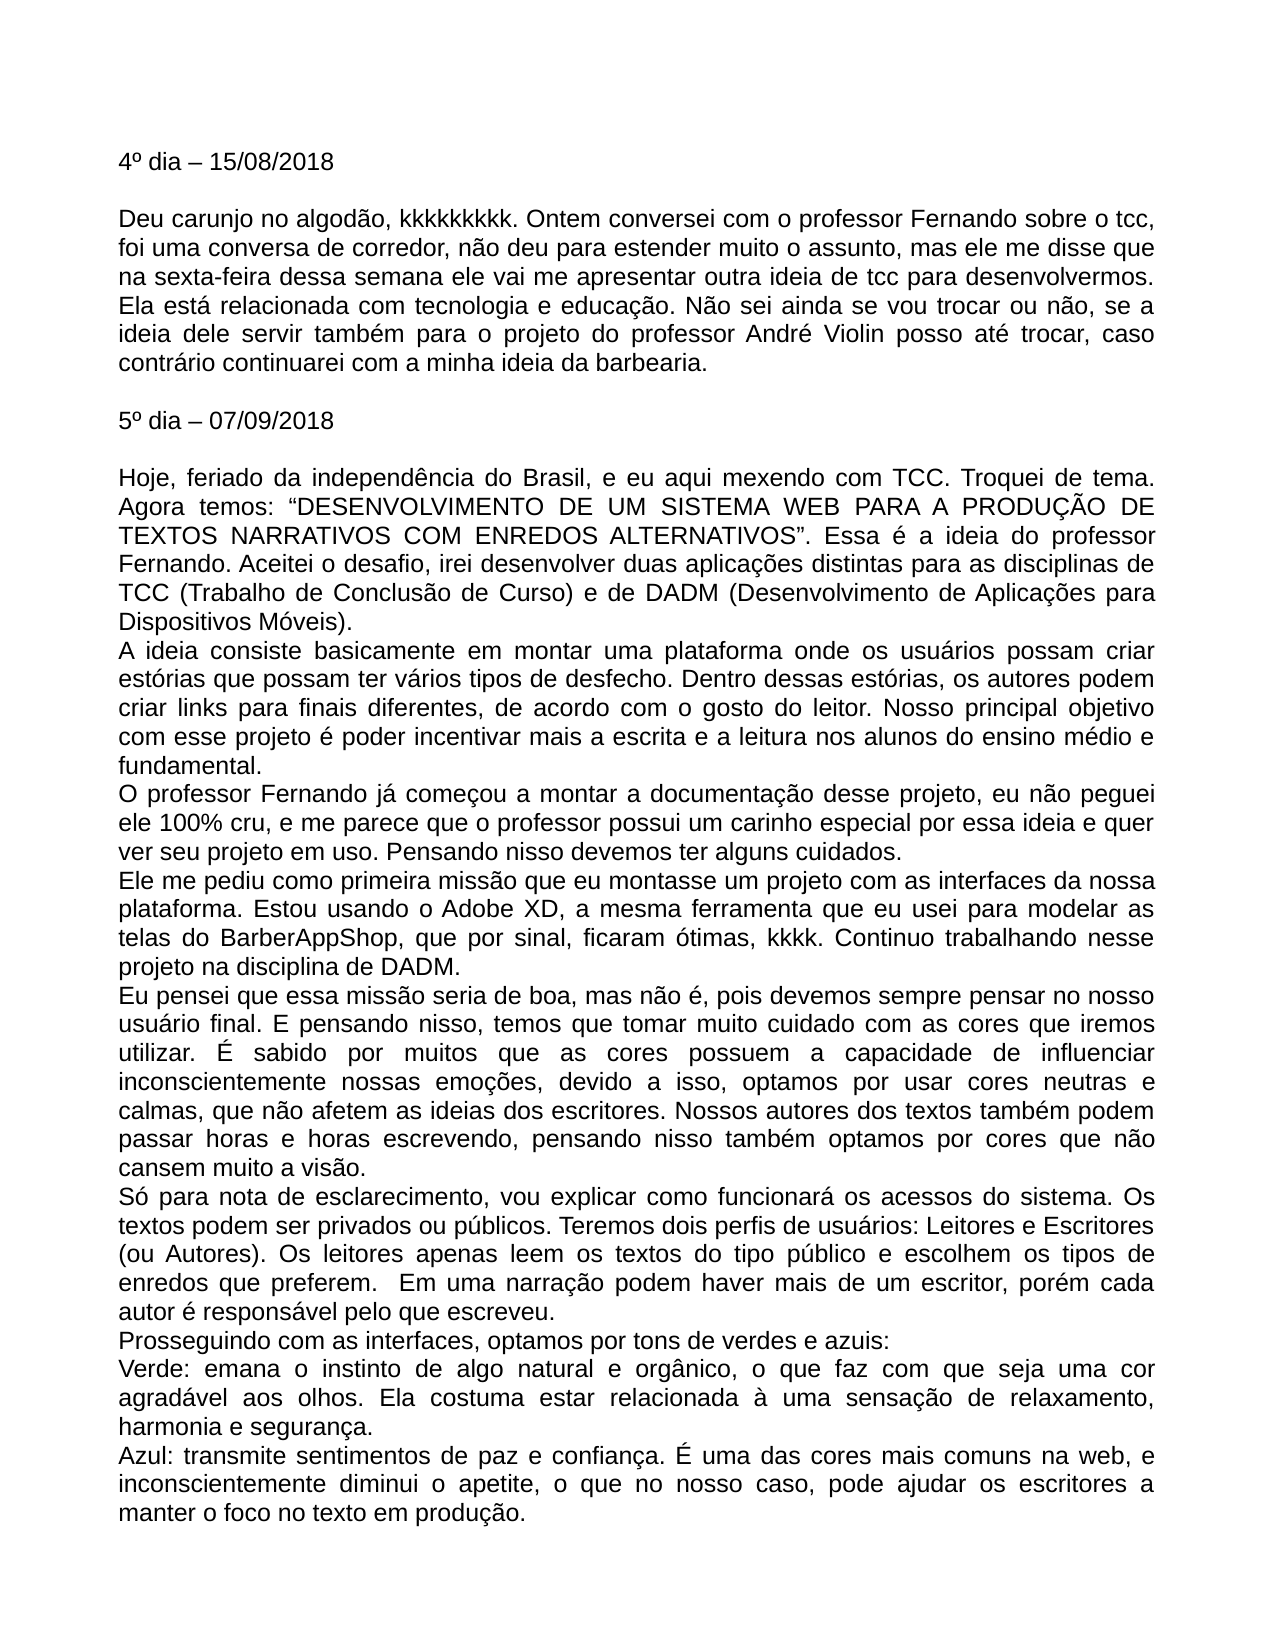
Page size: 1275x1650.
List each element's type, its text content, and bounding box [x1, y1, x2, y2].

text 5º dia – 07/09/2018 [118, 406, 1157, 434]
text 4º dia – 15/08/2018 [118, 147, 1157, 176]
text Só para nota de esclarecimento, vou explicar como funcionará os acessos do sistema. Os textos podem ser privados ou públicos. Teremos dois perfis de usuários: Leitores e Escritores (ou Autores). Os leitores apenas leem os textos do tipo público e escolhem os tipos de enredos que preferem. Em uma narração podem haver mais de um escritor, porém cada autor é responsável pelo que escreveu. [118, 1182, 1157, 1326]
text Hoje, feriado da independência do Brasil, e eu aqui mexendo com TCC. Troquei de tema. Agora temos: “DESENVOLVIMENTO DE UM SISTEMA WEB PARA A PRODUÇÃO DE TEXTOS NARRATIVOS COM ENREDOS ALTERNATIVOS”. Essa é a ideia do professor Fernando. Aceitei o desafio, irei desenvolver duas aplicações distintas para as disciplinas de TCC (Trabalho de Conclusão de Curso) e de DADM (Desenvolvimento de Aplicações para Dispositivos Móveis). [118, 463, 1157, 636]
text Ele me pediu como primeira missão que eu montasse um projeto com as interfaces da nossa plataforma. Estou usando o Adobe XD, a mesma ferramenta que eu usei para modelar as telas do BarberAppShop, que por sinal, ficaram ótimas, kkkk. Continuo trabalhando nesse projeto na disciplina de DADM. [118, 866, 1157, 981]
text Eu pensei que essa missão seria de boa, mas não é, pois devemos sempre pensar no nosso usuário final. E pensando nisso, temos que tomar muito cuidado com as cores que iremos utilizar. É sabido por muitos que as cores possuem a capacidade de influenciar inconscientemente nossas emoções, devido a isso, optamos por usar cores neutras e calmas, que não afetem as ideias dos escritores. Nossos autores dos textos também podem passar horas e horas escrevendo, pensando nisso também optamos por cores que não cansem muito a visão. [118, 981, 1157, 1182]
text Azul: transmite sentimentos de paz e confiança. É uma das cores mais comuns na web, e inconscientemente diminui o apetite, o que no nosso caso, pode ajudar os escritores a manter o foco no texto em produção. [118, 1441, 1157, 1527]
text A ideia consiste basicamente em montar uma plataforma onde os usuários possam criar estórias que possam ter vários tipos de desfecho. Dentro dessas estórias, os autores podem criar links para finais diferentes, de acordo com o gosto do leitor. Nosso principal objetivo com esse projeto é poder incentivar mais a escrita e a leitura nos alunos do ensino médio e fundamental. [118, 636, 1157, 779]
text Deu carunjo no algodão, kkkkkkkkk. Ontem conversei com o professor Fernando sobre o tcc, foi uma conversa de corredor, não deu para estender muito o assunto, mas ele me disse que na sexta-feira dessa semana ele vai me apresentar outra ideia de tcc para desenvolvermos. Ela está relacionada com tecnologia e educação. Não sei ainda se vou trocar ou não, se a ideia dele servir também para o projeto do professor André Violin posso até trocar, caso contrário continuarei com a minha ideia da barbearia. [118, 204, 1157, 377]
text Verde: emana o instinto de algo natural e orgânico, o que faz com que seja uma cor agradável aos olhos. Ela costuma estar relacionada à uma sensação de relaxamento, harmonia e segurança. [118, 1354, 1157, 1441]
text Prosseguindo com as interfaces, optamos por tons de verdes e azuis: [118, 1326, 1157, 1354]
text O professor Fernando já começou a montar a documentação desse projeto, eu não peguei ele 100% cru, e me parece que o professor possui um carinho especial por essa ideia e quer ver seu projeto em uso. Pensando nisso devemos ter alguns cuidados. [118, 779, 1157, 866]
